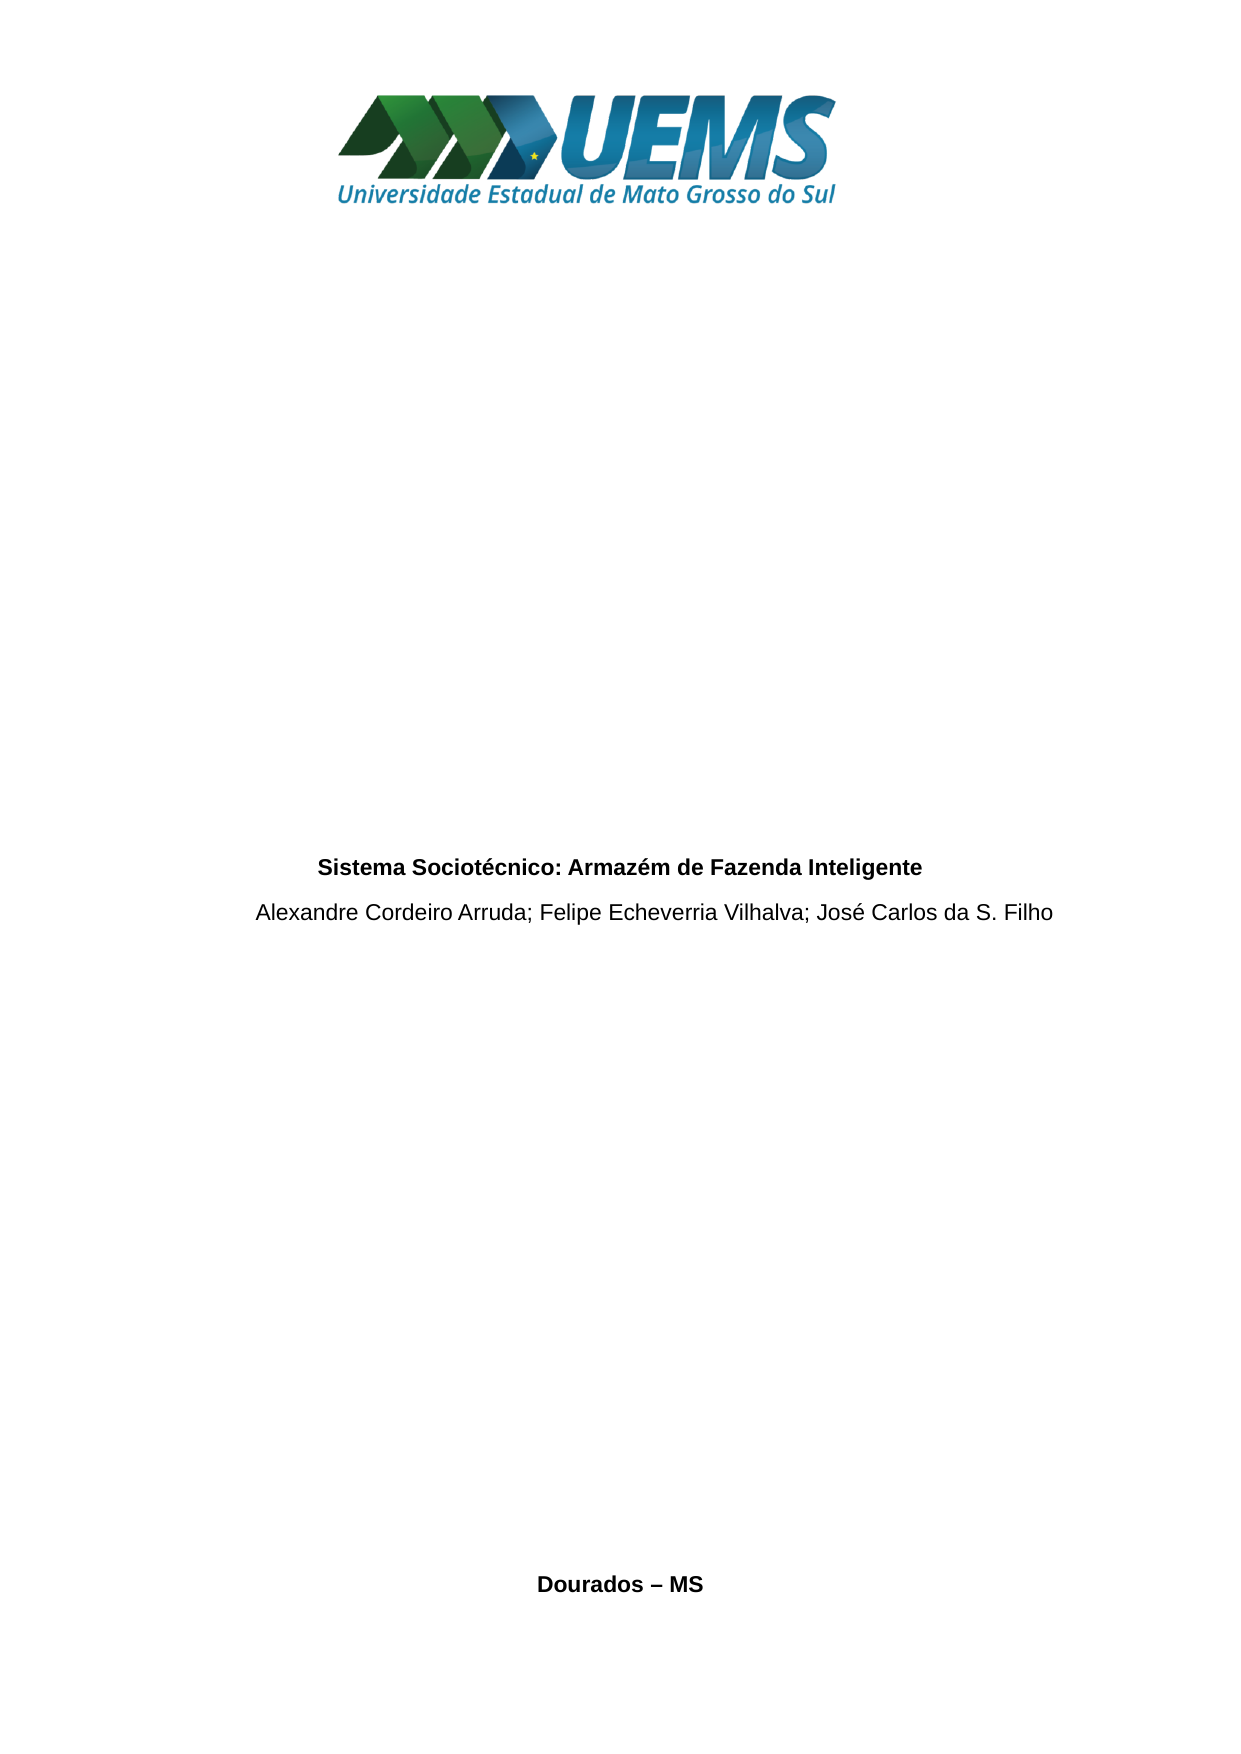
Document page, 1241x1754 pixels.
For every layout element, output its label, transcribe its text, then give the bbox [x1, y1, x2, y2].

text Sistema Sociotécnico: Armazém de Fazenda Inteligente [118, 854, 1122, 880]
text Dourados – MS [118, 1571, 1122, 1597]
text Alexandre Cordeiro Arruda; Felipe Echeverria Vilhalva; José Carlos da S. Filho [118, 899, 1122, 925]
picture [318, 78, 861, 233]
